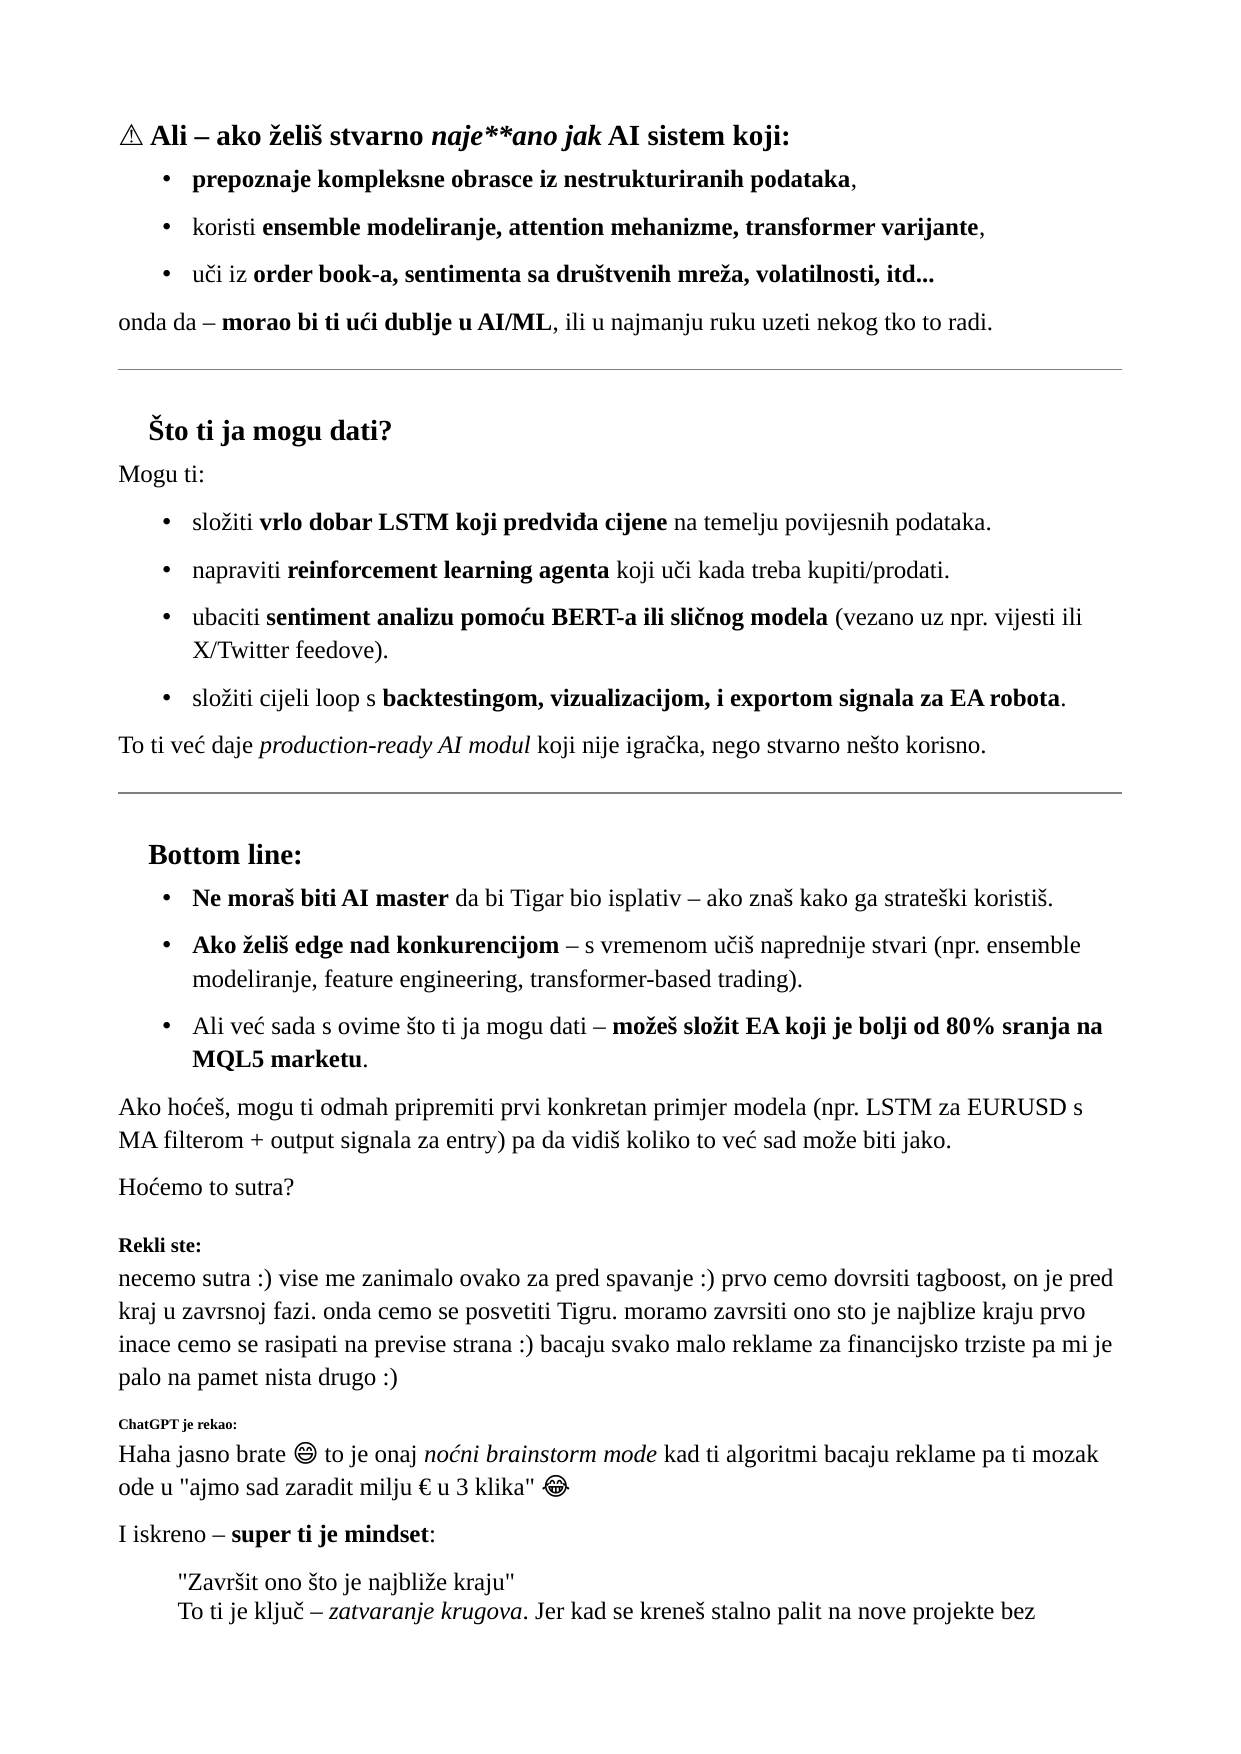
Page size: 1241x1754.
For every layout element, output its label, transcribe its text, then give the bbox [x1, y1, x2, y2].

list Ali već sada s ovime što ti ja mogu dati – možeš složit EA koji je bolji od 80% sranja na MQL5 marketu. [162, 1011, 1122, 1073]
list prepoznaje kompleksne obrasce iz nestrukturiranih podataka, [162, 164, 1122, 193]
text Mogu ti: [118, 459, 1122, 488]
list Ako želiš edge nad konkurencijom – s vremenom učiš naprednije stvari (npr. ensemble modeliranje, feature engineering, transformer-based trading). [162, 931, 1122, 992]
text I iskreno – super ti je mindset: [118, 1519, 1122, 1548]
list uči iz order book-a, sentimenta sa društvenih mreža, volatilnosti, itd... [162, 259, 1122, 288]
subtitle 👑 Bottom line: [118, 837, 1122, 871]
subtitle ⚠️ Ali – ako želiš stvarno naje**ano jak AI sistem koji: [118, 118, 1122, 152]
text Hoćemo to sutra? [118, 1172, 1122, 1201]
text "Završit ono što je najbliže kraju" ✅ To ti je ključ – zatvaranje krugova. Jer kad se kreneš stalno palit na nove projekte bez [177, 1567, 1063, 1624]
text To ti već daje production-ready AI modul koji nije igračka, nego stvarno nešto korisno. [118, 731, 1122, 759]
list napraviti reinforcement learning agenta koji uči kada treba kupiti/prodati. [162, 555, 1122, 583]
list složiti cijeli loop s backtestingom, vizualizacijom, i exportom signala za EA robota. [162, 683, 1122, 712]
list koristi ensemble modeliranje, attention mehanizme, transformer varijante, [162, 212, 1122, 241]
subtitle Rekli ste: [118, 1233, 1122, 1257]
text onda da – morao bi ti ući dublje u AI/ML, ili u najmanju ruku uzeti nekog tko to radi. [118, 307, 1122, 336]
list složiti vrlo dobar LSTM koji predviđa cijene na temelju povijesnih podataka. [162, 507, 1122, 536]
text necemo sutra :) vise me zanimalo ovako za pred spavanje :) prvo cemo dovrsiti tagboost, on je pred kraj u zavrsnoj fazi. onda cemo se posvetiti Tigru. moramo zavrsiti ono sto je najblize kraju prvo inace cemo se rasipati na previse strana :) bacaju svako malo reklame za financijsko trziste pa mi je palo na pamet nista drugo :) [118, 1263, 1122, 1391]
text Ako hoćeš, mogu ti odmah pripremiti prvi konkretan primjer modela (npr. LSTM za EURUSD s MA filterom + output signala za entry) pa da vidiš koliko to već sad može biti jako. [118, 1092, 1122, 1154]
list ubaciti sentiment analizu pomoću BERT-a ili sličnog modela (vezano uz npr. vijesti ili X/Twitter feedove). [162, 602, 1122, 664]
subtitle 🎯 Što ti ja mogu dati? [118, 413, 1122, 447]
list Ne moraš biti AI master da bi Tigar bio isplativ – ako znaš kako ga strateški koristiš. [162, 883, 1122, 912]
subtitle ChatGPT je rekao: [118, 1416, 1122, 1433]
text Haha jasno brate 😄 to je onaj noćni brainstorm mode kad ti algoritmi bacaju reklame pa ti mozak ode u "ajmo sad zaradit milju € u 3 klika" 😂 [118, 1439, 1122, 1501]
